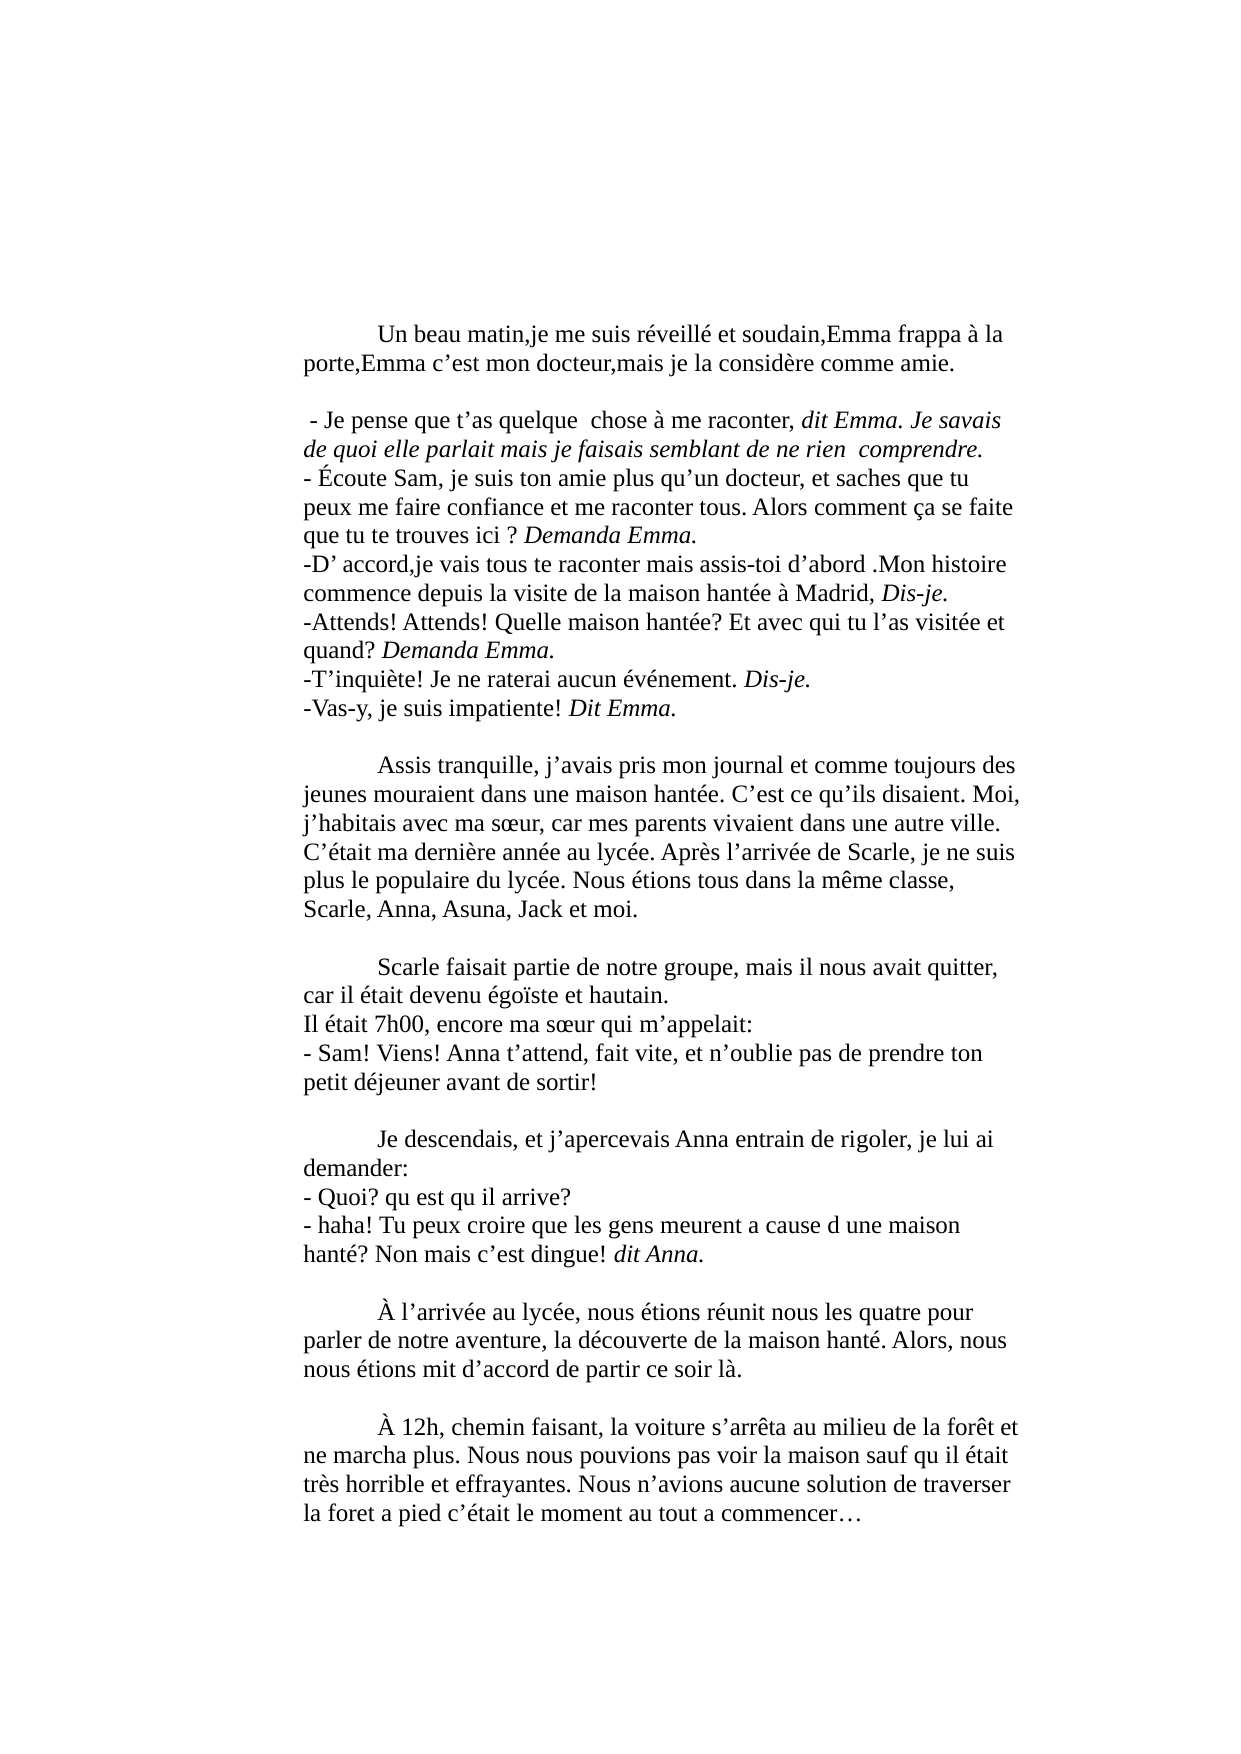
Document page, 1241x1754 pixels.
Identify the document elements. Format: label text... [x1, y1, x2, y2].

text Assis tranquille, j’avais pris mon journal et comme toujours des jeunes mouraient dans une maison hantée. C’est ce qu’ils disaient. Moi, j’habitais avec ma sœur, car mes parents vivaient dans une autre ville. C’était ma dernière année au lycée. Après l’arrivée de Scarle, je ne suis plus le populaire du lycée. Nous étions tous dans la même classe, Scarle, Anna, Asuna, Jack et moi. [303, 751, 1023, 923]
text - Sam! Viens! Anna t’attend, fait vite, et n’oublie pas de prendre ton petit déjeuner avant de sortir! [303, 1038, 1023, 1096]
text - Je pense que t’as quelque chose à me raconter, dit Emma. Je savais de quoi elle parlait mais je faisais semblant de ne rien comprendre. [303, 406, 1023, 463]
text - haha! Tu peux croire que les gens meurent a cause d une maison hanté? Non mais c’est dingue! dit Anna. [303, 1211, 1023, 1268]
text -Vas-y, je suis impatiente! Dit Emma. [303, 693, 1023, 722]
text -Attends! Attends! Quelle maison hantée? Et avec qui tu l’as visitée et quand? Demanda Emma. [303, 607, 1023, 664]
text À 12h, chemin faisant, la voiture s’arrêta au milieu de la forêt et ne marcha plus. Nous nous pouvions pas voir la maison sauf qu il était très horrible et effrayantes. Nous n’avions aucune solution de traverser la foret a pied c’était le moment au tout a commencer… [303, 1412, 1023, 1527]
text Scarle faisait partie de notre groupe, mais il nous avait quitter, car il était devenu égoïste et hautain. [303, 952, 1023, 1009]
text -D’ accord,je vais tous te raconter mais assis-toi d’abord .Mon histoire commence depuis la visite de la maison hantée à Madrid, Dis-je. [303, 549, 1023, 607]
text Il était 7h00, encore ma sœur qui m’appelait: [303, 1009, 1023, 1038]
text - Écoute Sam, je suis ton amie plus qu’un docteur, et saches que tu peux me faire confiance et me raconter tous. Alors comment ça se faite que tu te trouves ici ? Demanda Emma. [303, 463, 1023, 549]
text Je descendais, et j’apercevais Anna entrain de rigoler, je lui ai demander: [303, 1124, 1023, 1182]
text Un beau matin,je me suis réveillé et soudain,Emma frappa à la porte,Emma c’est mon docteur,mais je la considère comme amie. [303, 319, 1023, 377]
text -T’inquiète! Je ne raterai aucun événement. Dis-je. [303, 664, 1023, 693]
text - Quoi? qu est qu il arrive? [303, 1182, 1023, 1211]
text À l’arrivée au lycée, nous étions réunit nous les quatre pour parler de notre aventure, la découverte de la maison hanté. Alors, nous nous étions mit d’accord de partir ce soir là. [303, 1297, 1023, 1383]
